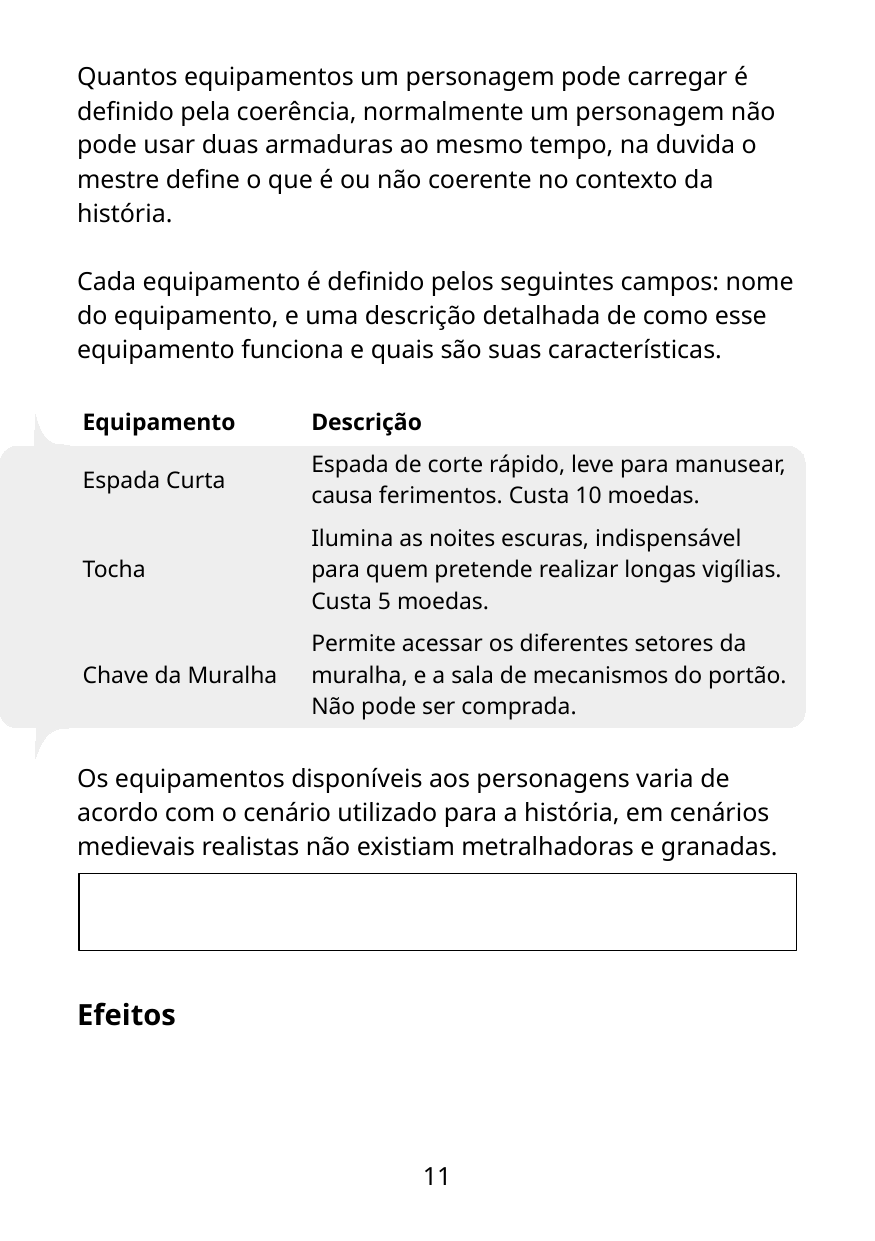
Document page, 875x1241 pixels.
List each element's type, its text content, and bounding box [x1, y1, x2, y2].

text Os equipamentos disponíveis aos personagens varia de acordo com o cenário utilizado para a história, em cenários medievais realistas não existiam metralhadoras e granadas. [77, 761, 797, 863]
text Cada equipamento é definido pelos seguintes campos: nome do equipamento, e uma descrição detalhada de como esse equipamento funciona e quais são suas características. [77, 263, 797, 366]
subtitle Efeitos [77, 903, 797, 1034]
table_cell Espada de corte rápido, leve para manusear, causa ferimentos. Custa 10 moedas. [305, 443, 797, 448]
table_header Descrição [305, 400, 797, 442]
table_header Equipamento [77, 400, 305, 442]
text Quantos equipamentos um personagem pode carregar é definido pela coerência, normalmente um personagem não pode usar duas armaduras ao mesmo tempo, na duvida o mestre define o que é ou não coerente no contexto da história. [77, 59, 797, 229]
